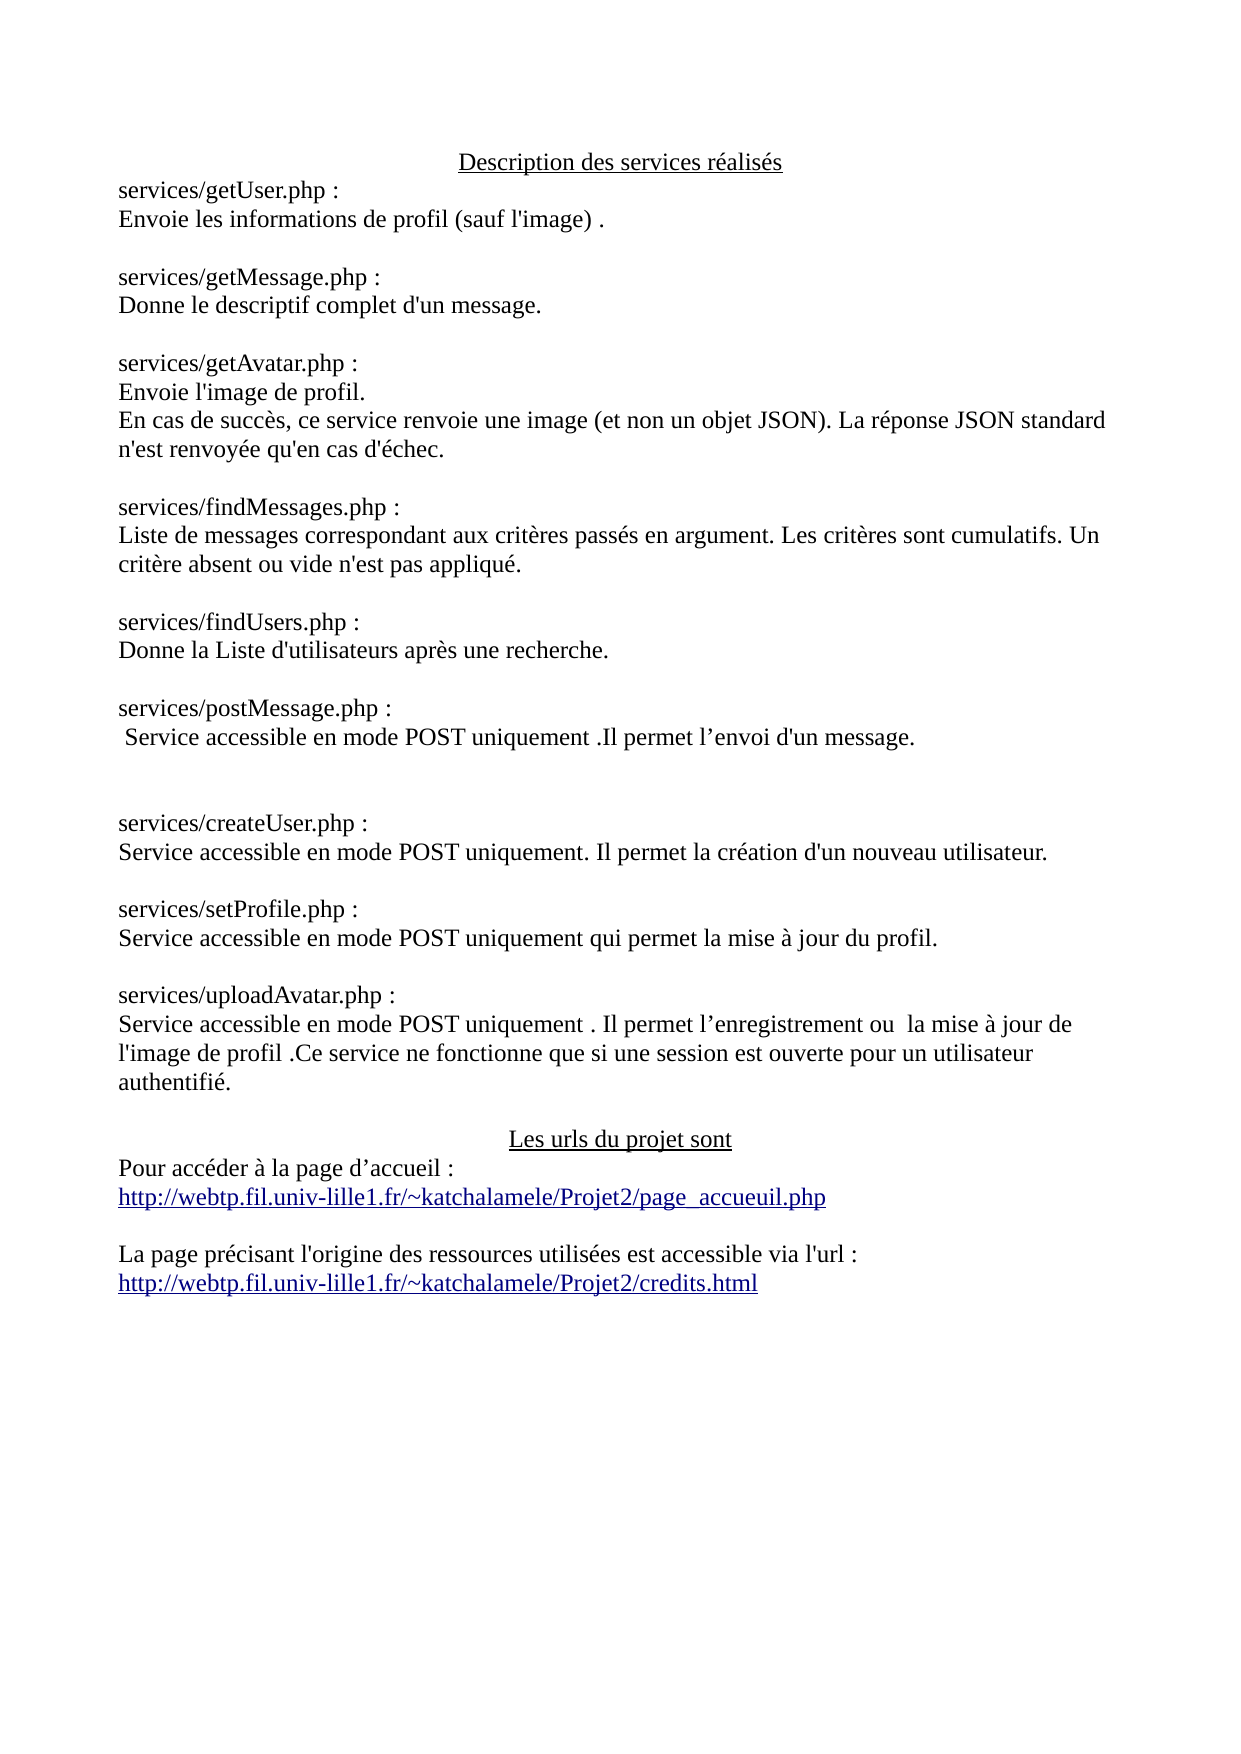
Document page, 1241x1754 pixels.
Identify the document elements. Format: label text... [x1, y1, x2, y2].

text La page précisant l'origine des ressources utilisées est accessible via l'url : [118, 1239, 1122, 1268]
text En cas de succès, ce service renvoie une image (et non un objet JSON). La réponse JSON standard n'est renvoyée qu'en cas d'échec. [118, 406, 1122, 463]
text Envoie les informations de profil (sauf l'image) . [118, 204, 1122, 233]
text services/uploadAvatar.php : [118, 981, 1122, 1009]
text Service accessible en mode POST uniquement. Il permet la création d'un nouveau utilisateur. [118, 837, 1122, 866]
text http://webtp.fil.univ-lille1.fr/~katchalamele/Projet2/page_accueuil.php [118, 1182, 1122, 1211]
text Pour accéder à la page d’accueil : [118, 1153, 1122, 1182]
text services/findUsers.php : [118, 607, 1122, 636]
text services/findMessages.php : [118, 492, 1122, 521]
text Les urls du projet sont [118, 1124, 1122, 1153]
text http://webtp.fil.univ-lille1.fr/~katchalamele/Projet2/credits.html [118, 1268, 1122, 1297]
text services/getUser.php : [118, 176, 1122, 204]
text services/getMessage.php : [118, 262, 1122, 291]
text Envoie l'image de profil. [118, 377, 1122, 406]
text services/postMessage.php : [118, 693, 1122, 722]
text services/createUser.php : [118, 808, 1122, 837]
text Service accessible en mode POST uniquement . Il permet l’enregistrement ou la mise à jour de l'image de profil .Ce service ne fonctionne que si une session est ouverte pour un utilisateur authentifié. [118, 1009, 1122, 1096]
text services/getAvatar.php : [118, 348, 1122, 377]
text Service accessible en mode POST uniquement .Il permet l’envoi d'un message. [118, 722, 1122, 751]
text Donne la Liste d'utilisateurs après une recherche. [118, 636, 1122, 664]
text services/setProfile.php : [118, 894, 1122, 923]
text Donne le descriptif complet d'un message. [118, 291, 1122, 319]
text Description des services réalisés [118, 147, 1122, 176]
text Service accessible en mode POST uniquement qui permet la mise à jour du profil. [118, 923, 1122, 952]
text Liste de messages correspondant aux critères passés en argument. Les critères sont cumulatifs. Un critère absent ou vide n'est pas appliqué. [118, 521, 1122, 578]
